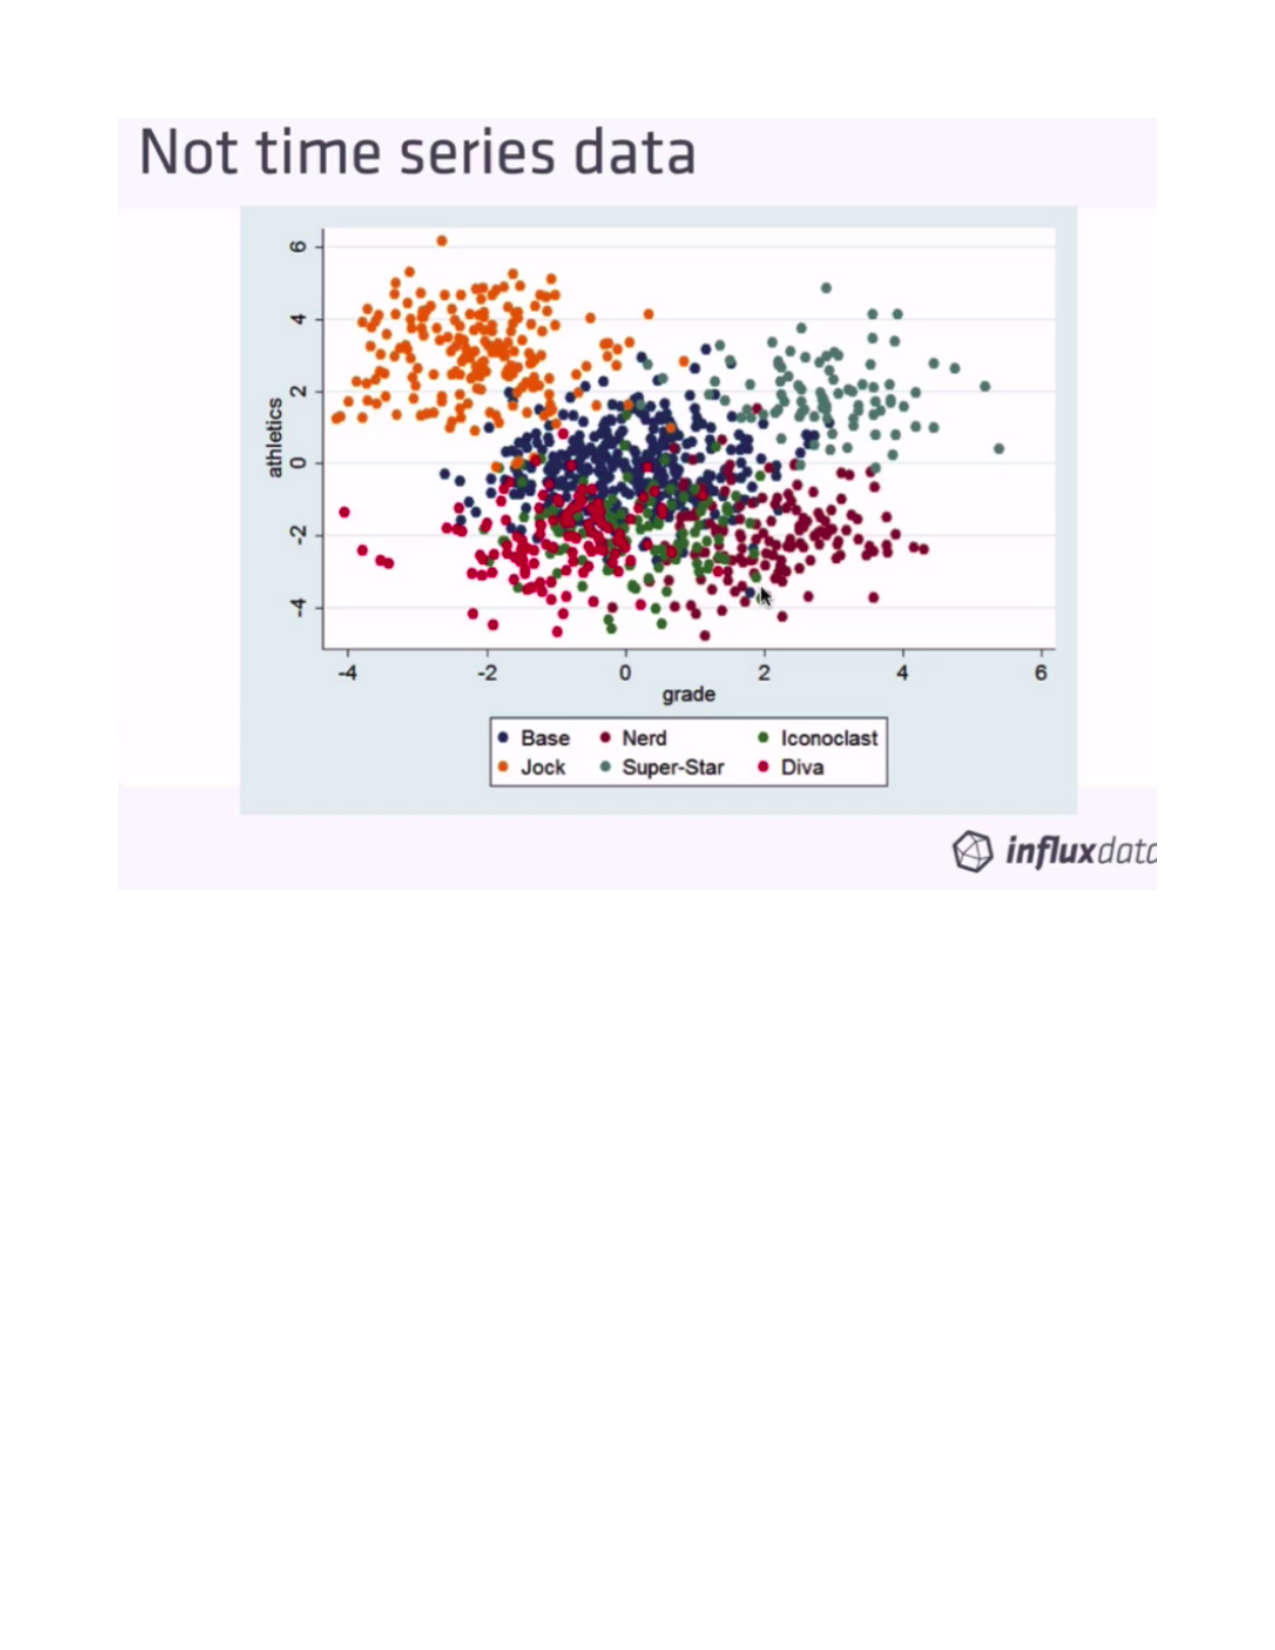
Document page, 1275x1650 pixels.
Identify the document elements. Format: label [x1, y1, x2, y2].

picture [118, 118, 1157, 890]
